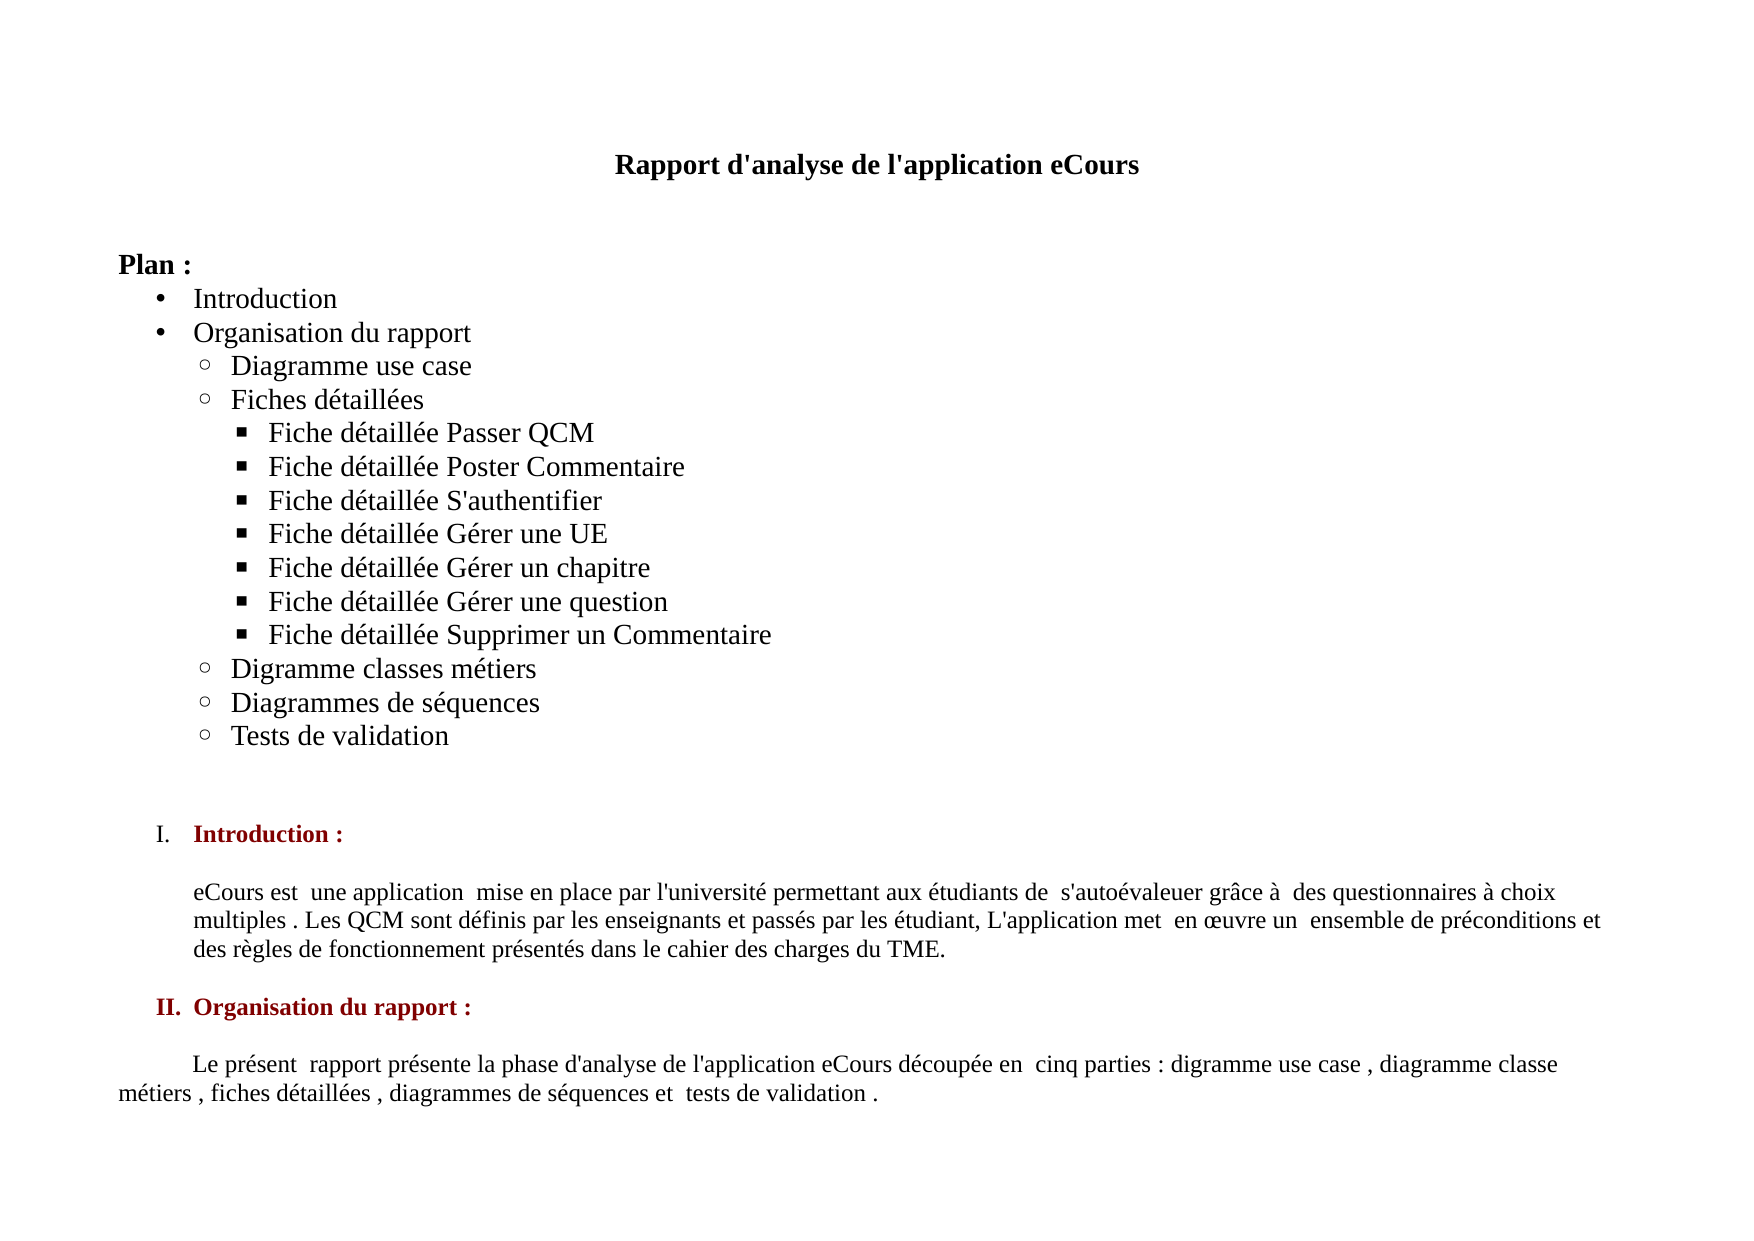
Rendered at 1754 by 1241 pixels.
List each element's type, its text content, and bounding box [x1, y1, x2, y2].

list Fiche détaillée Gérer une UE [231, 517, 1636, 550]
list Introduction [156, 281, 1636, 315]
list Fiche détaillée Supprimer un Commentaire [231, 617, 1636, 651]
list Organisation du rapport [156, 315, 1636, 348]
list Diagramme use case [193, 348, 1636, 382]
list Organisation du rapport : [156, 992, 1636, 1020]
text Le présent rapport présente la phase d'analyse de l'application eCours découpée en cinq parties : digramme use case , diagramme classe métiers , fiches détaillées , diagrammes de séquences et tests de validation . [118, 1049, 1636, 1107]
list eCours est une application mise en place par l'université permettant aux étudiants de s'autoévaleuer grâce à des questionnaires à choix multiples . Les QCM sont définis par les enseignants et passés par les étudiant, L'application met en œuvre un ensemble de préconditions et des règles de fonctionnement présentés dans le cahier des charges du TME. [156, 877, 1636, 963]
list Tests de validation [193, 718, 1636, 752]
list Fiche détaillée Passer QCM [231, 416, 1636, 449]
text Plan : [118, 247, 1636, 281]
list Fiche détaillée Gérer une question [231, 584, 1636, 617]
list Introduction : [156, 819, 1636, 848]
list Diagrammes de séquences [193, 685, 1636, 718]
list Digramme classes métiers [193, 651, 1636, 685]
list Fiche détaillée Gérer un chapitre [231, 550, 1636, 584]
list Fiche détaillée Poster Commentaire [231, 449, 1636, 483]
list Fiches détaillées [193, 382, 1636, 416]
list Fiche détaillée S'authentifier [231, 483, 1636, 517]
text Rapport d'analyse de l'application eCours [118, 147, 1636, 180]
